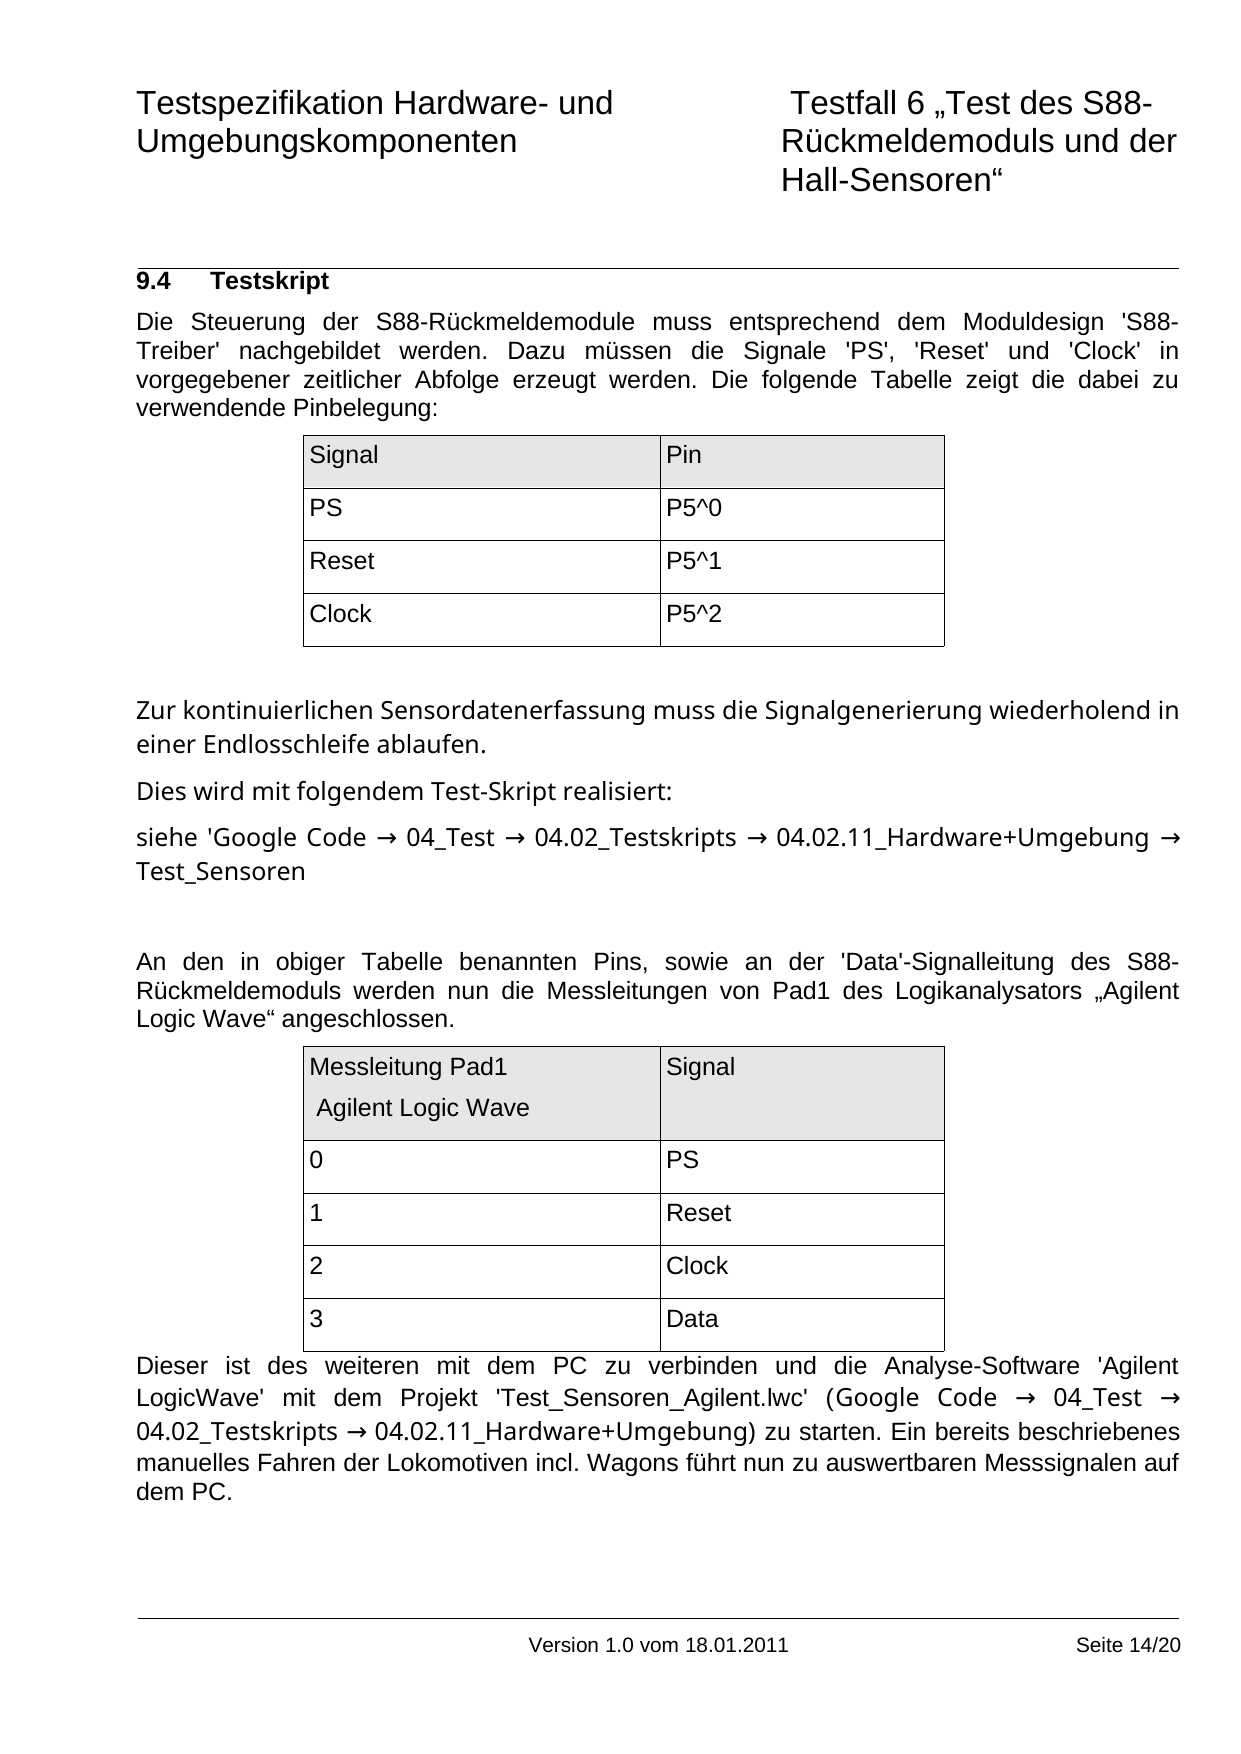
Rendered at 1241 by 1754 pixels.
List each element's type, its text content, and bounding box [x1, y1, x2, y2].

table_header Signal [661, 1047, 944, 1140]
table_cell PS [661, 1141, 944, 1192]
table_cell Reset [304, 541, 660, 593]
table_header Signal [304, 436, 660, 487]
table_cell PS [304, 489, 660, 540]
table_header Pin [661, 436, 944, 487]
text Die Steuerung der S88-Rückmeldemodule muss entsprechend dem Moduldesign 'S88-Treiber' nachgebildet werden. Dazu müssen die Signale 'PS', 'Reset' und 'Clock' in vorgegebener zeitlicher Abfolge erzeugt werden. Die folgende Tabelle zeigt die dabei zu verwendende Pinbelegung: [136, 307, 1181, 422]
table_cell P5^2 [661, 594, 944, 646]
text siehe 'Google Code → 04_Test → 04.02_Testskripts → 04.02.11_Hardware+Umgebung → Test_Sensoren [136, 820, 1181, 888]
subtitle Testskript [310, 289, 1181, 294]
subtitle Testskript [136, 289, 307, 294]
table_cell 2 [304, 1246, 660, 1298]
table_header Messleitung Pad1 Agilent Logic Wave [304, 1047, 660, 1140]
text Zur kontinuierlichen Sensordatenerfassung muss die Signalgenerierung wiederholend in einer Endlosschleife ablaufen. [136, 692, 1181, 761]
text Dies wird mit folgendem Test-Skript realisiert: [136, 773, 1181, 807]
table_cell 3 [304, 1299, 660, 1351]
table_cell Data [661, 1299, 944, 1351]
text An den in obiger Tabelle benannten Pins, sowie an der 'Data'-Signalleitung des S88-Rückmeldemoduls werden nun die Messleitungen von Pad1 des Logikanalysators „Agilent Logic Wave“ angeschlossen. [136, 947, 1181, 1033]
table_cell 1 [304, 1194, 660, 1245]
text Dieser ist des weiteren mit dem PC zu verbinden und die Analyse-Software 'Agilent LogicWave' mit dem Projekt 'Test_Sensoren_Agilent.lwc' (Google Code → 04_Test → 04.02_Testskripts → 04.02.11_Hardware+Umgebung) zu starten. Ein bereits beschriebenes manuelles Fahren der Lokomotiven incl. Wagons führt nun zu auswertbaren Messsignalen auf dem PC. [136, 1351, 1181, 1505]
table_cell Reset [661, 1194, 944, 1245]
table_cell P5^0 [661, 489, 944, 540]
table_cell 0 [304, 1141, 660, 1192]
table_cell P5^1 [661, 541, 944, 593]
table_cell Clock [304, 594, 660, 646]
table_cell Clock [661, 1246, 944, 1298]
